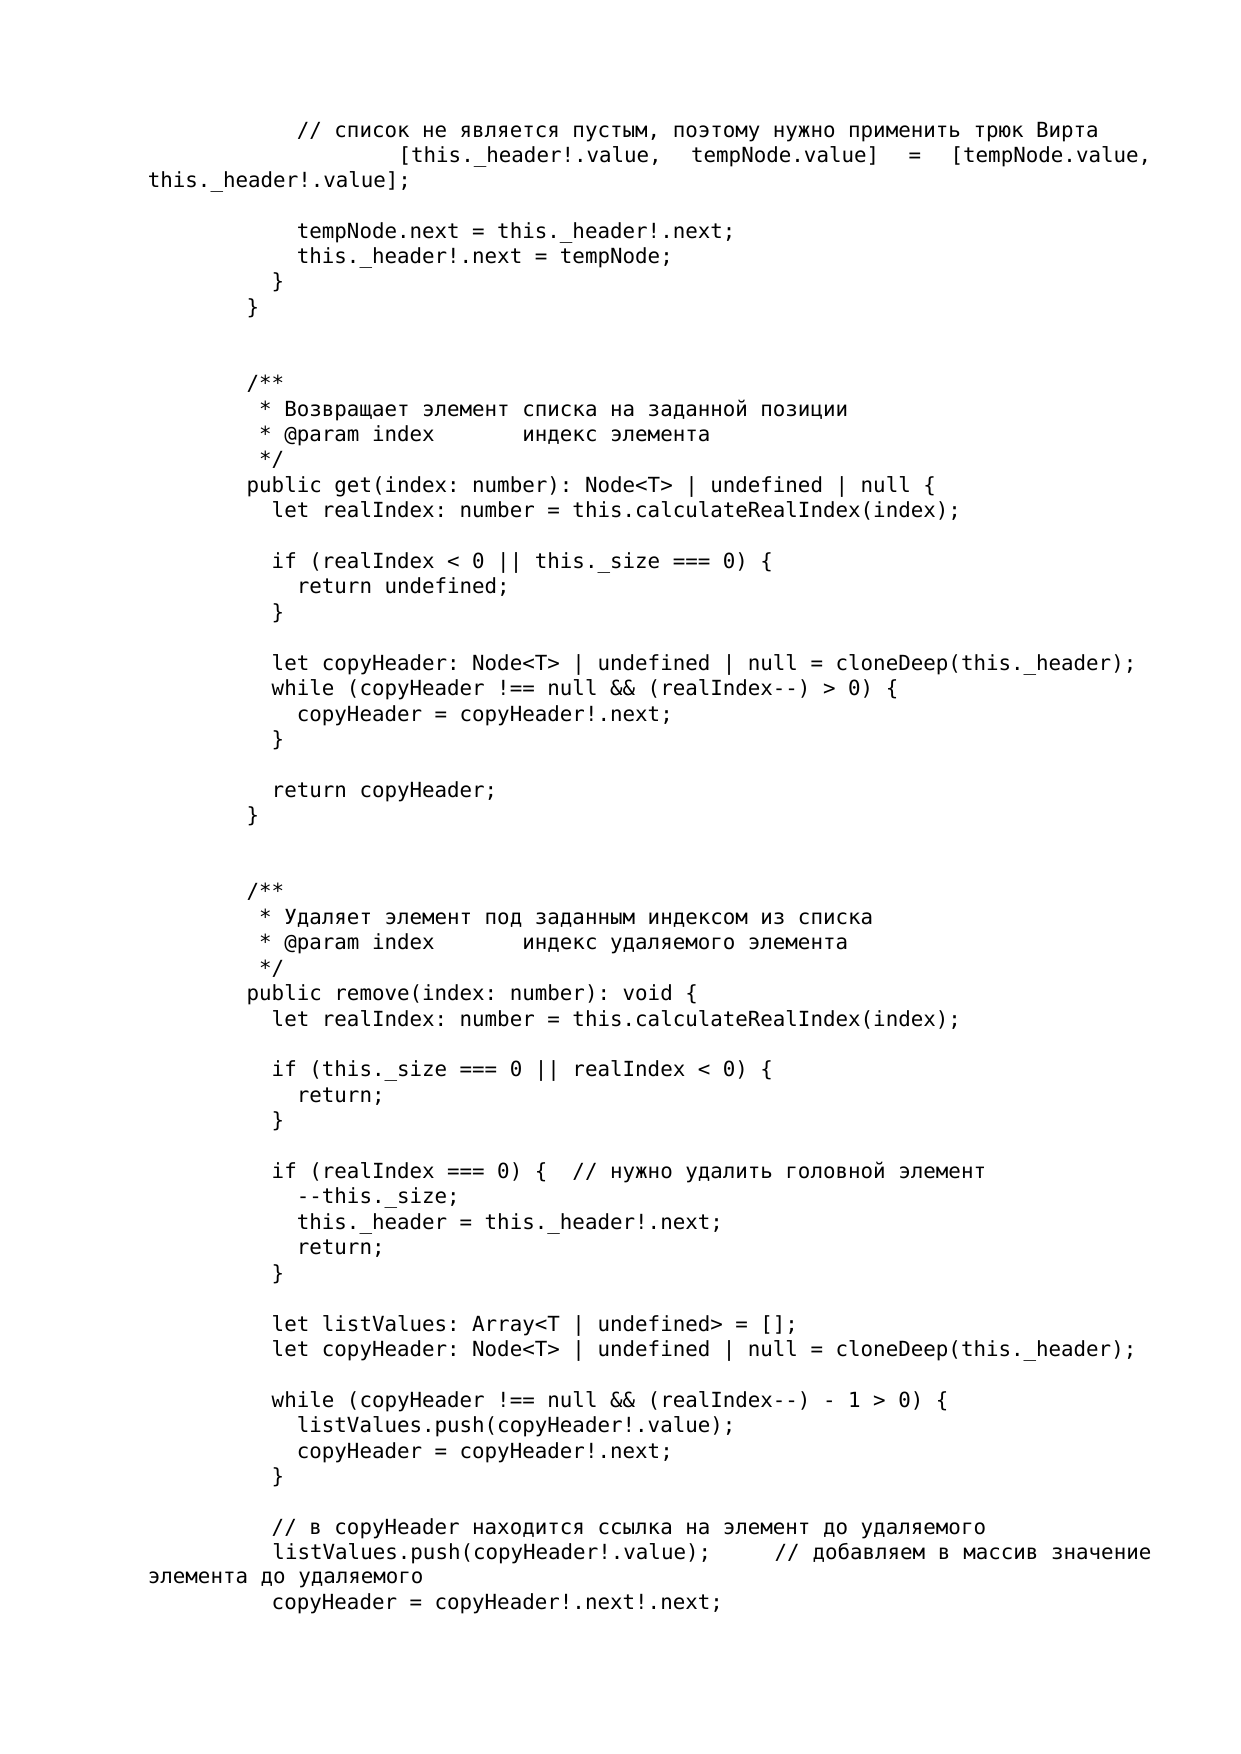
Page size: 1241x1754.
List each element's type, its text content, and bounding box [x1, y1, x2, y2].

text } [148, 1261, 1152, 1285]
text // список не является пустым, поэтому нужно применить трюк Вирта [148, 118, 1152, 142]
text copyHeader = copyHeader!.next; [148, 702, 1152, 726]
text } [148, 803, 1152, 827]
text } [148, 727, 1152, 751]
text * @param index индекс элемента [148, 422, 1152, 446]
text return undefined; [148, 574, 1152, 599]
text public get(index: number): Node<T> | undefined | null { [148, 473, 1152, 497]
text /** [148, 371, 1152, 395]
text public remove(index: number): void { [148, 981, 1152, 1005]
text let realIndex: number = this.calculateRealIndex(index); [148, 1007, 1152, 1031]
text // в copyHeader находится ссылка на элемент до удаляемого [148, 1515, 1152, 1539]
text } [148, 600, 1152, 624]
text this._header!.next = tempNode; [148, 244, 1152, 268]
text } [148, 295, 1152, 319]
text * @param index индекс удаляемого элемента [148, 930, 1152, 954]
text } [148, 269, 1152, 294]
text * Удаляет элемент под заданным индексом из списка [148, 905, 1152, 929]
text while (copyHeader !== null && (realIndex--) > 0) { [148, 676, 1152, 700]
text let listValues: Array<T | undefined> = []; [148, 1312, 1152, 1336]
text } [148, 1108, 1152, 1132]
text if (this._size === 0 || realIndex < 0) { [148, 1057, 1152, 1082]
text this._header = this._header!.next; [148, 1210, 1152, 1234]
text */ [148, 956, 1152, 980]
text if (realIndex === 0) { // нужно удалить головной элемент [148, 1159, 1152, 1183]
text if (realIndex < 0 || this._size === 0) { [148, 549, 1152, 573]
text tempNode.next = this._header!.next; [148, 219, 1152, 243]
text * Возвращает элемент списка на заданной позиции [148, 397, 1152, 421]
text return; [148, 1235, 1152, 1259]
text return copyHeader; [148, 778, 1152, 802]
text let realIndex: number = this.calculateRealIndex(index); [148, 498, 1152, 522]
text */ [148, 447, 1152, 472]
text let copyHeader: Node<T> | undefined | null = cloneDeep(this._header); [148, 1337, 1152, 1361]
text /** [148, 879, 1152, 904]
text } [148, 1464, 1152, 1488]
text while (copyHeader !== null && (realIndex--) - 1 > 0) { [148, 1388, 1152, 1412]
text let copyHeader: Node<T> | undefined | null = cloneDeep(this._header); [148, 651, 1152, 675]
text copyHeader = copyHeader!.next!.next; [148, 1590, 1152, 1614]
text [this._header!.value, tempNode.value] = [tempNode.value, this._header!.value]; [148, 143, 1152, 192]
text --this._size; [148, 1184, 1152, 1209]
text copyHeader = copyHeader!.next; [148, 1439, 1152, 1463]
text return; [148, 1083, 1152, 1107]
text listValues.push(copyHeader!.value); [148, 1413, 1152, 1437]
text listValues.push(copyHeader!.value); // добавляем в массив значение элемента до удаляемого [148, 1540, 1152, 1589]
